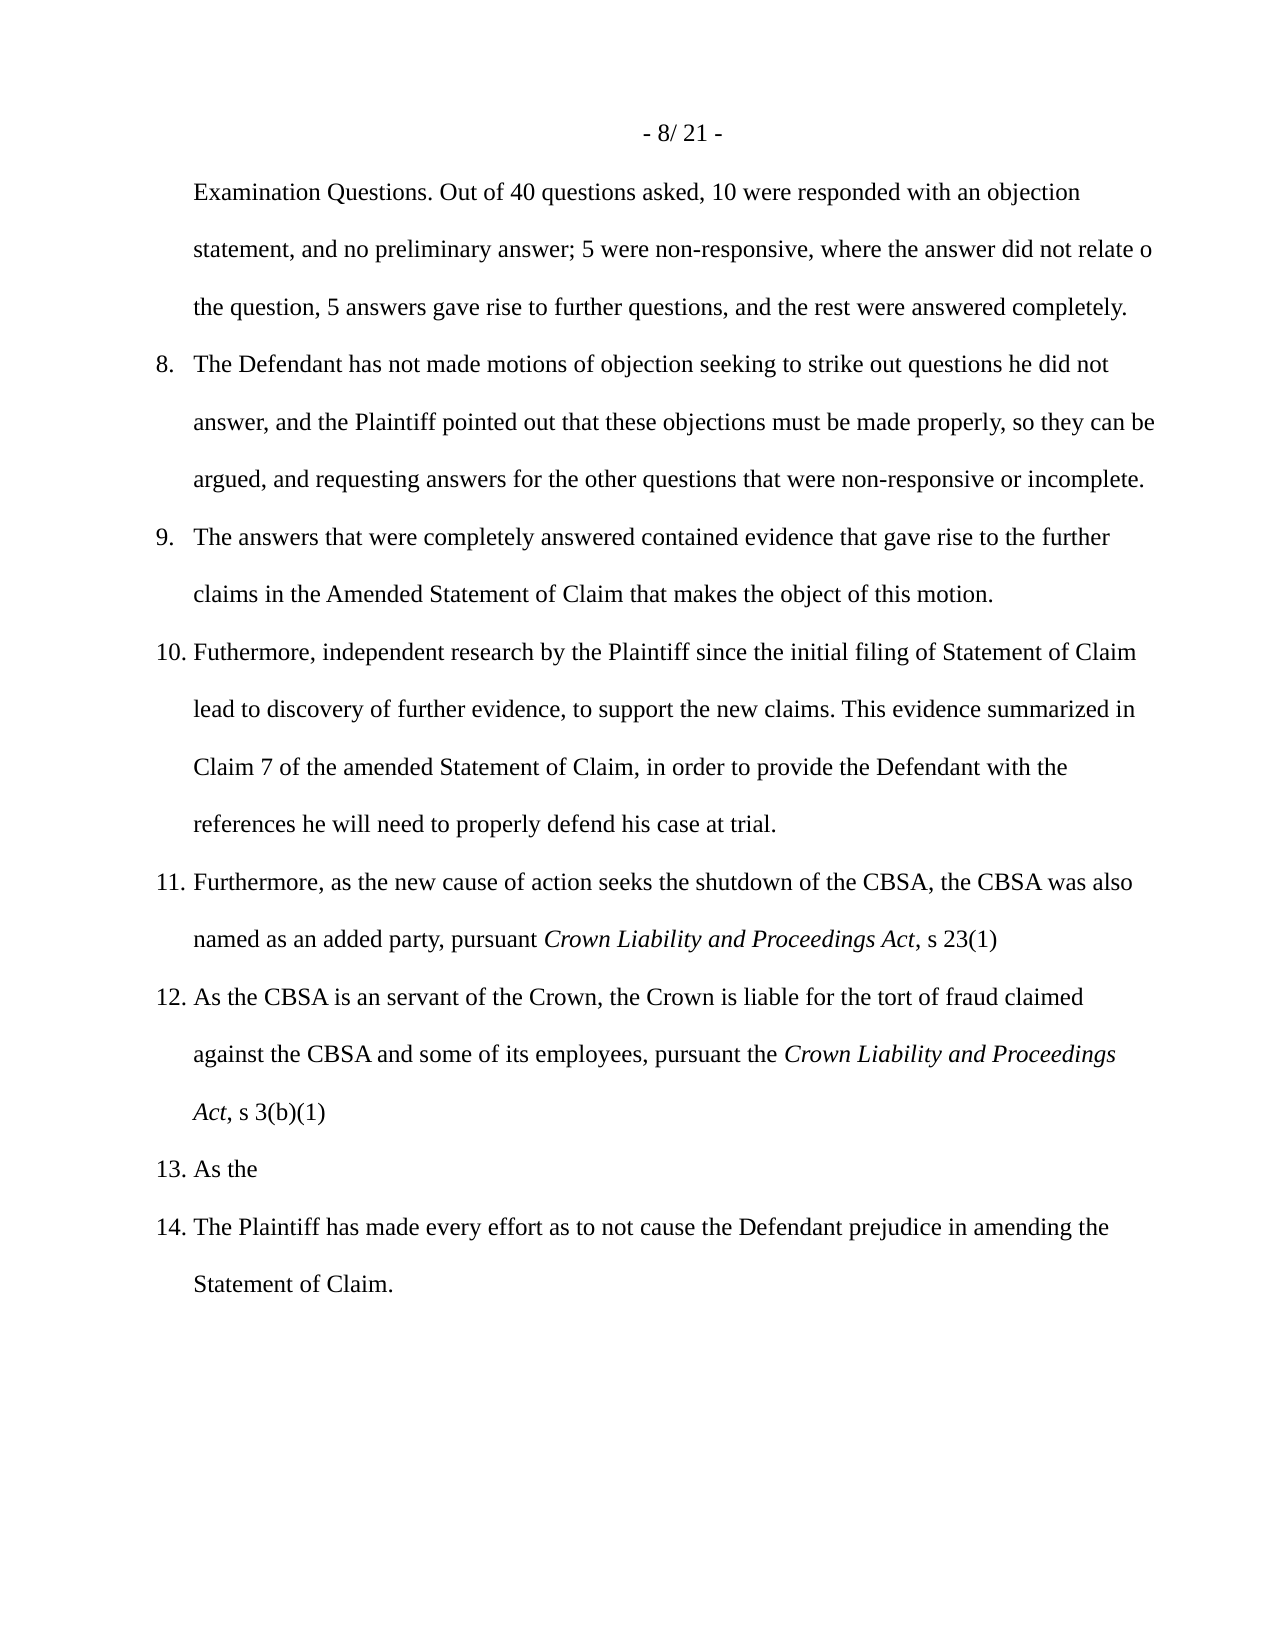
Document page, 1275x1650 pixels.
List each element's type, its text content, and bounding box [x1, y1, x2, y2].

subtitle As the CBSA is an servant of the Crown, the Crown is liable for the tort of fraud claimed against the CBSA and some of its employees, pursuant the Crown Liability and Proceedings Act, s 3(b)(1) [156, 982, 1157, 1126]
subtitle As the [156, 1154, 1157, 1183]
subtitle Furthermore, as the new cause of action seeks the shutdown of the CBSA, the CBSA was also named as an added party, pursuant Crown Liability and Proceedings Act, s 23(1) [156, 867, 1157, 953]
subtitle The Defendant has not made motions of objection seeking to strike out questions he did not answer, and the Plaintiff pointed out that these objections must be made properly, so they can be argued, and requesting answers for the other questions that were non-responsive or incomplete. [156, 349, 1157, 493]
subtitle The answers that were completely answered contained evidence that gave rise to the further claims in the Amended Statement of Claim that makes the object of this motion. [156, 522, 1157, 608]
subtitle Examination Questions. Out of 40 questions asked, 10 were responded with an objection statement, and no preliminary answer; 5 were non-responsive, where the answer did not relate o the question, 5 answers gave rise to further questions, and the rest were answered completely. [156, 177, 1157, 321]
subtitle The Plaintiff has made every effort as to not cause the Defendant prejudice in amending the Statement of Claim. [156, 1212, 1157, 1298]
subtitle Futhermore, independent research by the Plaintiff since the initial filing of Statement of Claim lead to discovery of further evidence, to support the new claims. This evidence summarized in Claim 7 of the amended Statement of Claim, in order to provide the Defendant with the references he will need to properly defend his case at trial. [156, 637, 1157, 838]
